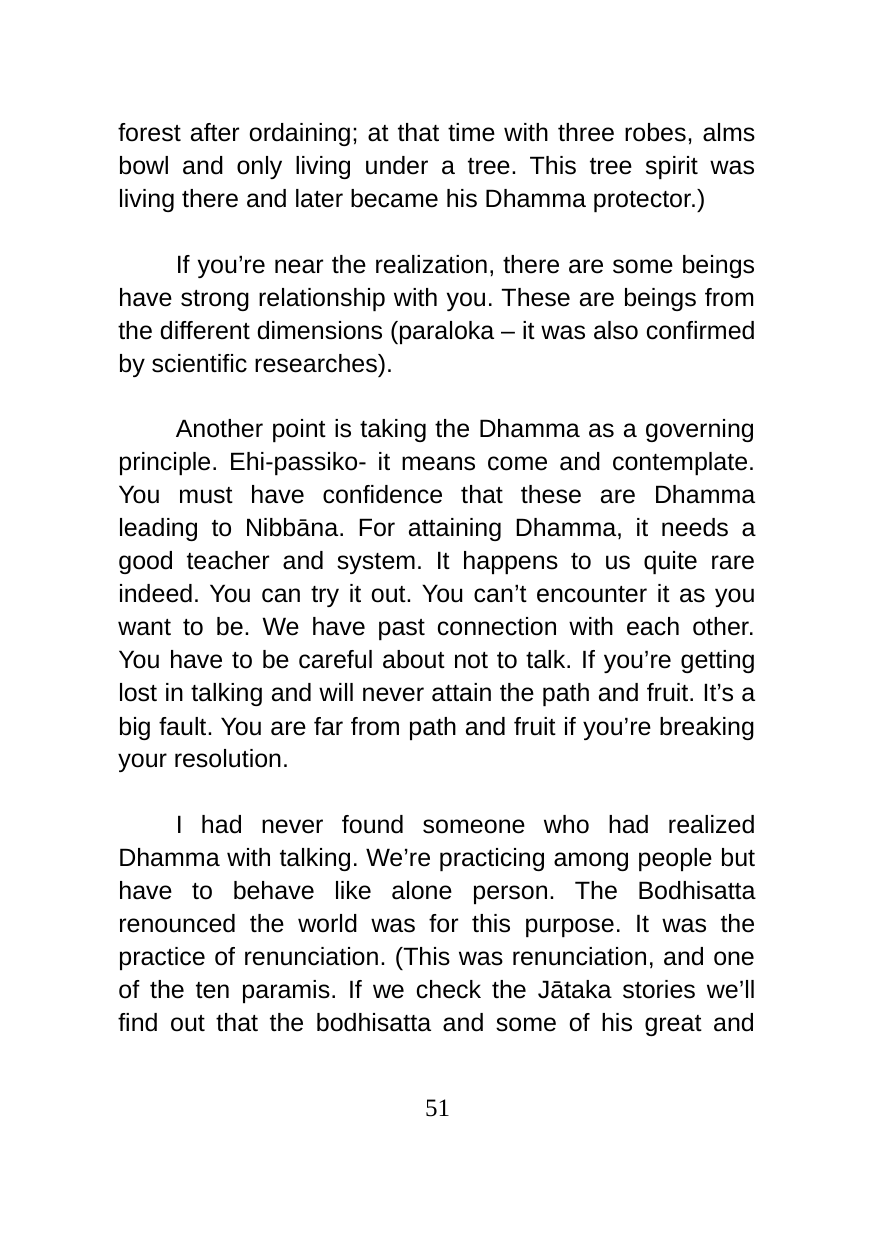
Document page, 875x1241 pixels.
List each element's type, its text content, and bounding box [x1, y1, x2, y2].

text If you’re near the realization, there are some beings have strong relationship with you. These are beings from the different dimensions (paraloka – it was also confirmed by scientific researches). [118, 250, 756, 377]
text Another point is taking the Dhamma as a governing principle. Ehi-passiko- it means come and contemplate. You must have confidence that these are Dhamma leading to Nibbāna. For attaining Dhamma, it needs a good teacher and system. It happens to us quite rare indeed. You can try it out. You can’t encounter it as you want to be. We have past connection with each other. You have to be careful about not to talk. If you’re getting lost in talking and will never attain the path and fruit. It’s a big fault. You are far from path and fruit if you’re breaking your resolution. [118, 414, 756, 773]
text forest after ordaining; at that time with three robes, alms bowl and only living under a tree. This tree spirit was living there and later became his Dhamma protector.) [118, 118, 756, 213]
text I had never found someone who had realized Dhamma with talking. We’re practicing among people but have to behave like alone person. The Bodhisatta renounced the world was for this purpose. It was the practice of renunciation. (This was renunciation, and one of the ten paramis. If we check the Jātaka stories we’ll find out that the bodhisatta and some of his great and [118, 810, 756, 1037]
